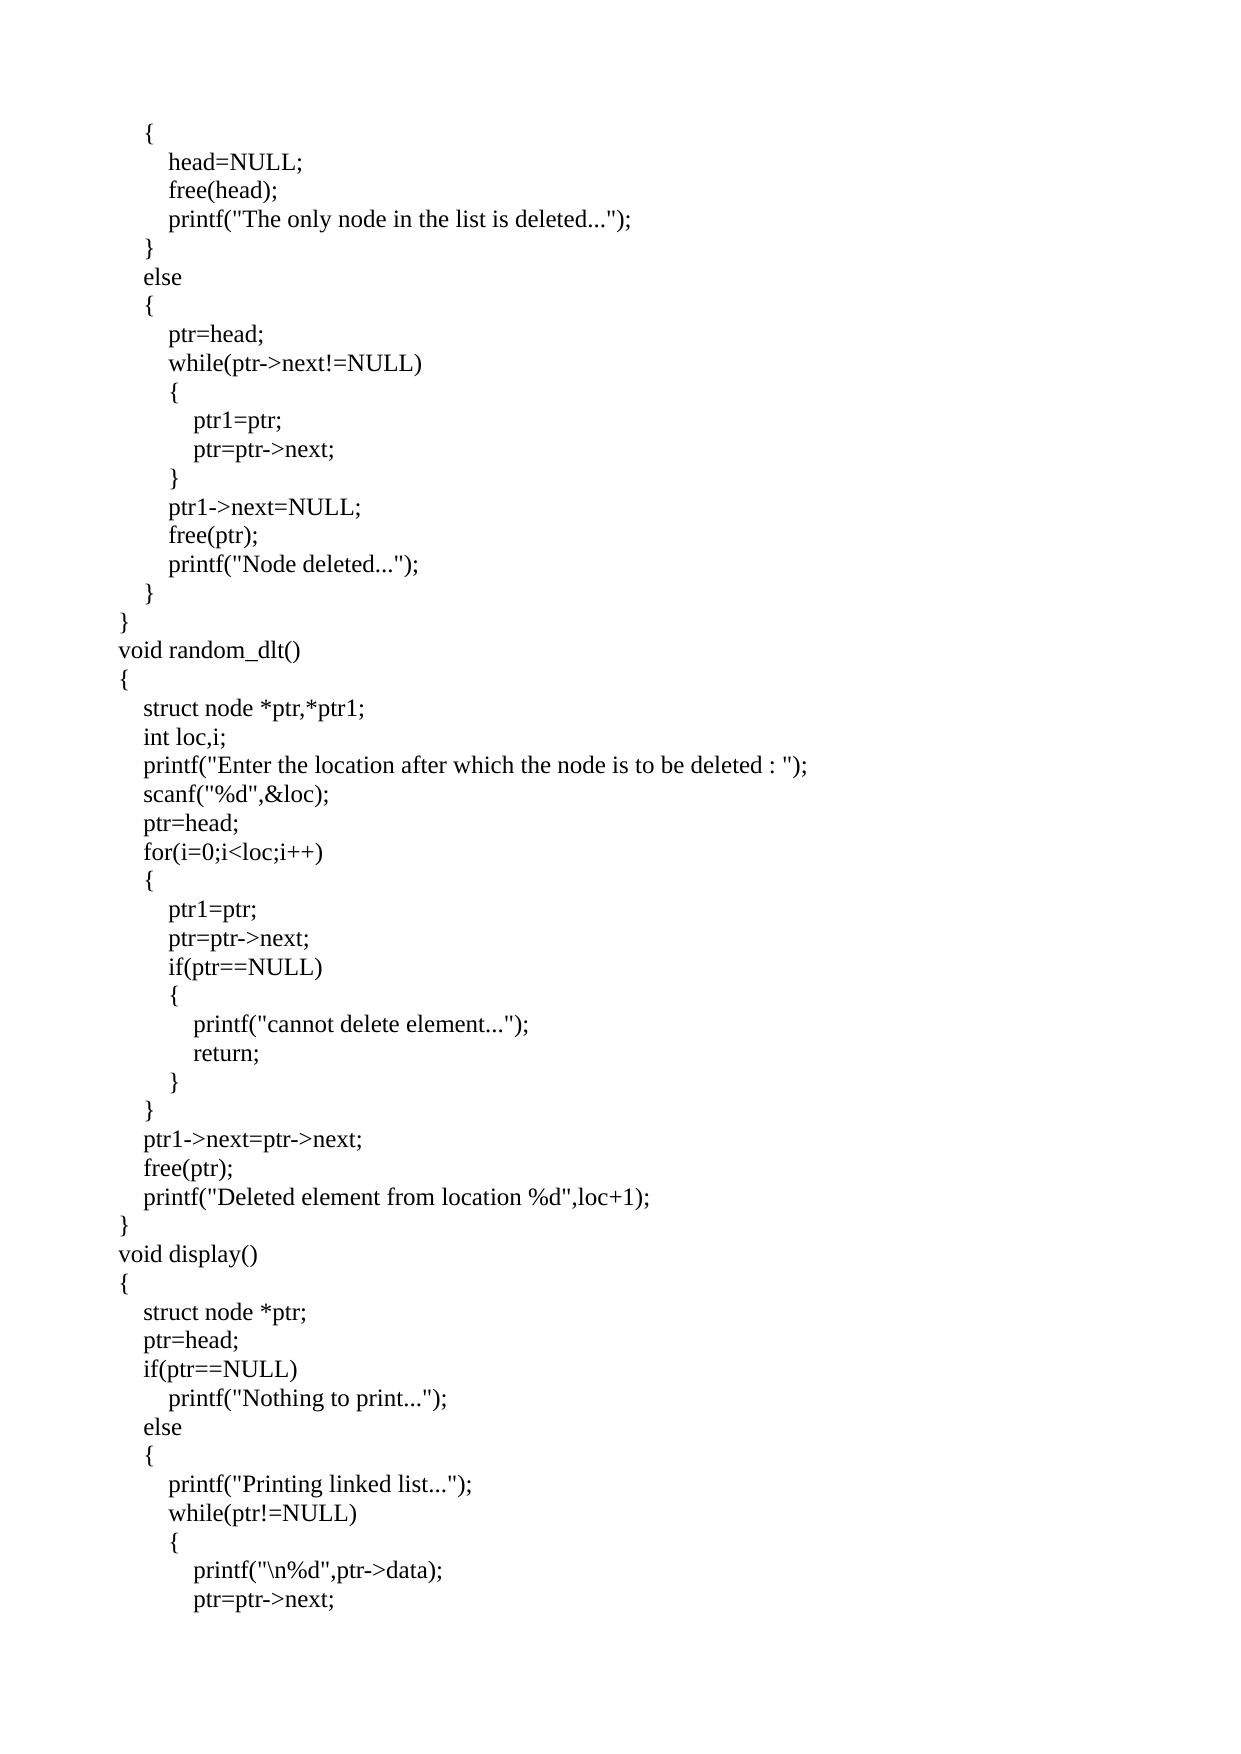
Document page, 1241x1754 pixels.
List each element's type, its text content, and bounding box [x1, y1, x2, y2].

text printf("Enter the location after which the node is to be deleted : "); [118, 751, 1122, 779]
text free(head); [118, 176, 1122, 204]
text printf("Nothing to print..."); [118, 1383, 1122, 1412]
text ptr=ptr->next; [118, 1584, 1122, 1613]
text printf("Node deleted..."); [118, 549, 1122, 578]
text ptr=head; [118, 1326, 1122, 1354]
text { [118, 1527, 1122, 1556]
text printf("Printing linked list..."); [118, 1469, 1122, 1498]
text struct node *ptr,*ptr1; [118, 693, 1122, 722]
text if(ptr==NULL) [118, 1354, 1122, 1383]
text } [118, 463, 1122, 492]
text } [118, 607, 1122, 636]
text ptr=head; [118, 808, 1122, 837]
text int loc,i; [118, 722, 1122, 751]
text free(ptr); [118, 521, 1122, 549]
text } [118, 1067, 1122, 1096]
text ptr=head; [118, 319, 1122, 348]
text printf("\n%d",ptr->data); [118, 1556, 1122, 1584]
text ptr1=ptr; [118, 894, 1122, 923]
text while(ptr->next!=NULL) [118, 348, 1122, 377]
text } [118, 1096, 1122, 1124]
text void display() [118, 1239, 1122, 1268]
text head=NULL; [118, 147, 1122, 176]
text ptr=ptr->next; [118, 923, 1122, 952]
text else [118, 1412, 1122, 1441]
text struct node *ptr; [118, 1297, 1122, 1326]
text { [118, 1268, 1122, 1297]
text ptr1->next=NULL; [118, 492, 1122, 521]
text printf("cannot delete element..."); [118, 1009, 1122, 1038]
text while(ptr!=NULL) [118, 1498, 1122, 1527]
text { [118, 1441, 1122, 1469]
text free(ptr); [118, 1153, 1122, 1182]
text { [118, 291, 1122, 319]
text if(ptr==NULL) [118, 952, 1122, 981]
text ptr1=ptr; [118, 406, 1122, 434]
text } [118, 578, 1122, 607]
text return; [118, 1038, 1122, 1067]
text void random_dlt() [118, 636, 1122, 664]
text scanf("%d",&loc); [118, 779, 1122, 808]
text { [118, 377, 1122, 406]
text { [118, 118, 1122, 147]
text ptr1->next=ptr->next; [118, 1124, 1122, 1153]
text printf("Deleted element from location %d",loc+1); [118, 1182, 1122, 1211]
text else [118, 262, 1122, 291]
text printf("The only node in the list is deleted..."); [118, 204, 1122, 233]
text { [118, 664, 1122, 693]
text } [118, 1211, 1122, 1239]
text { [118, 981, 1122, 1009]
text for(i=0;i<loc;i++) [118, 837, 1122, 866]
text } [118, 233, 1122, 262]
text { [118, 866, 1122, 894]
text ptr=ptr->next; [118, 434, 1122, 463]
